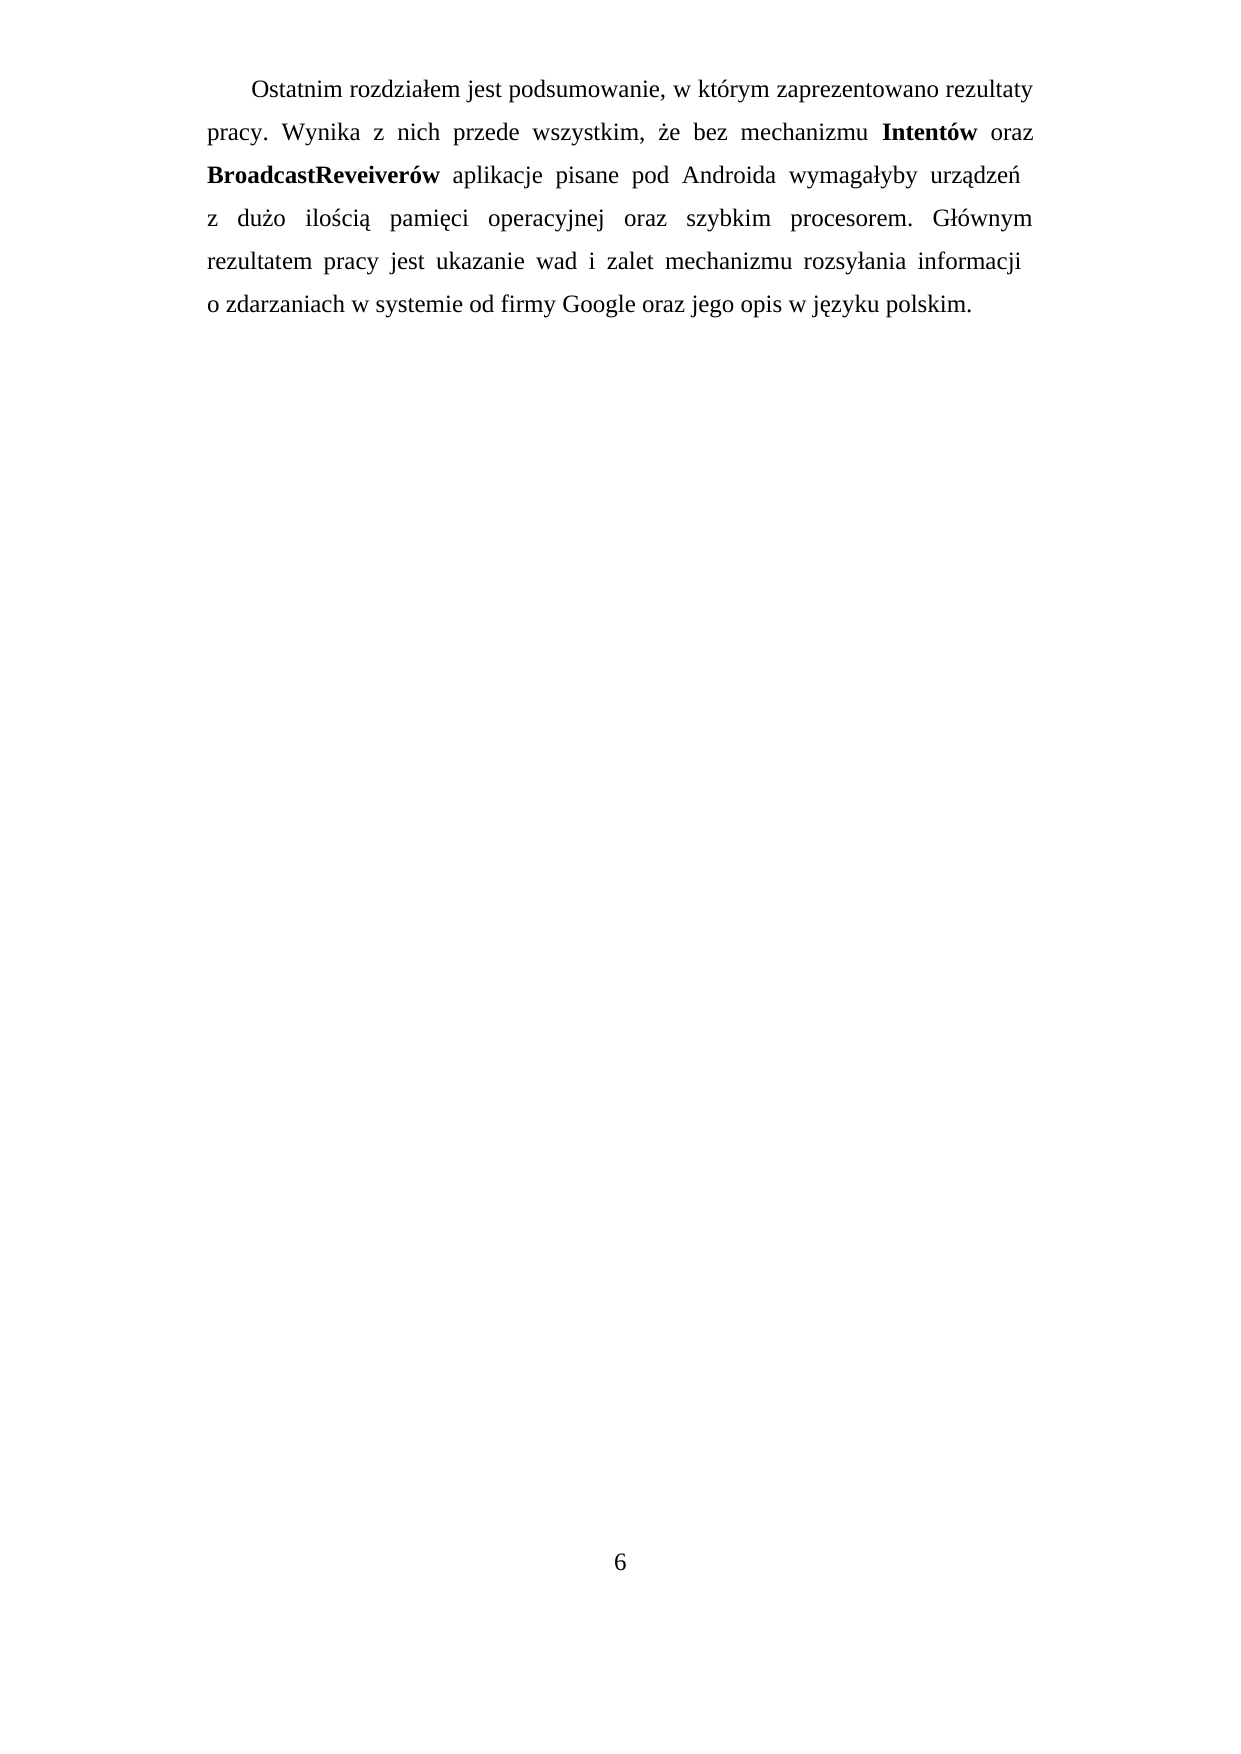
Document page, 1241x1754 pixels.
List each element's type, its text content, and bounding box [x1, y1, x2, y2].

text Ostatnim rozdziałem jest podsumowanie, w którym zaprezentowano rezultaty pracy. Wynika z nich przede wszystkim, że bez mechanizmu Intentów oraz BroadcastReveiverów aplikacje pisane pod Androida wymagałyby urządzeń z dużo ilością pamięci operacyjnej oraz szybkim procesorem. Głównym rezultatem pracy jest ukazanie wad i zalet mechanizmu rozsyłania informacji o zdarzaniach w systemie od firmy Google oraz jego opis w języku polskim. [207, 74, 1033, 318]
